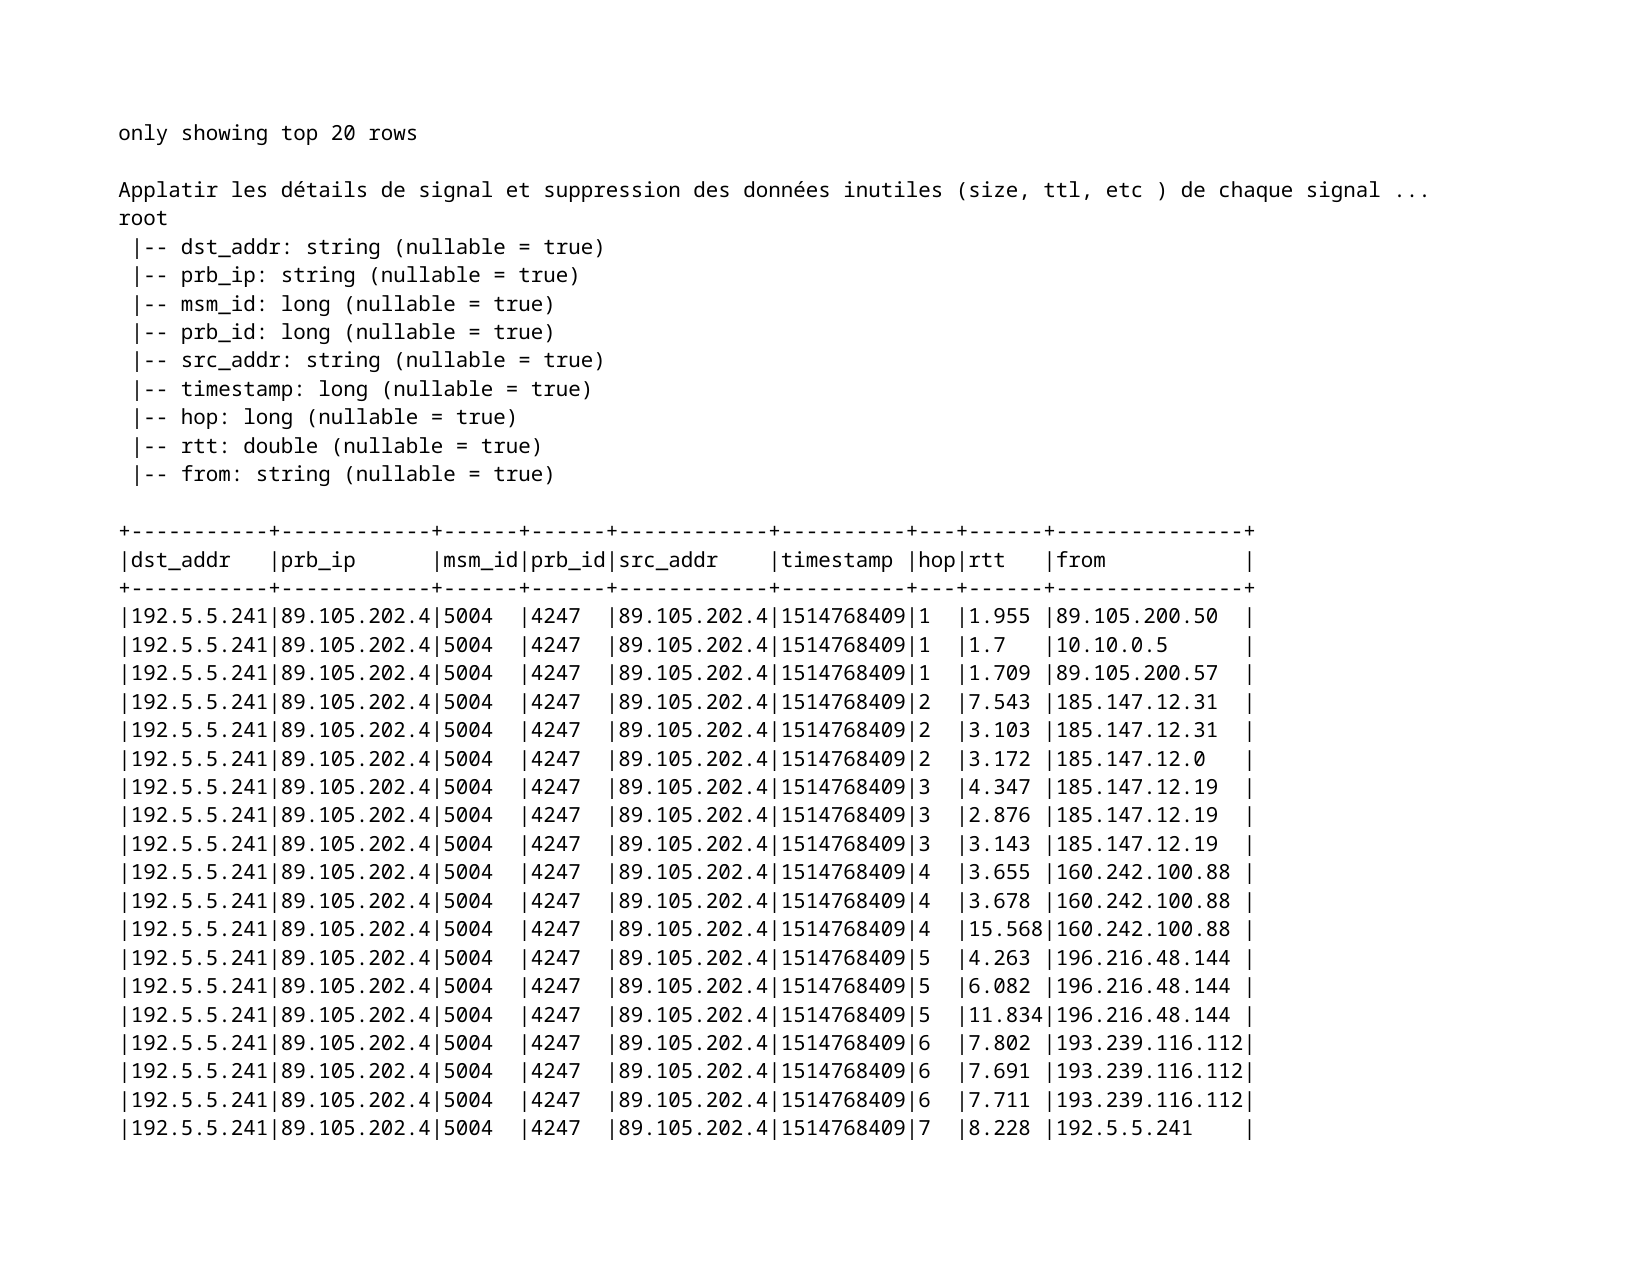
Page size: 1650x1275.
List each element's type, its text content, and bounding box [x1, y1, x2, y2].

text +-----------+------------+------+------+------------+----------+---+------+---------------+ [118, 516, 1532, 545]
text |-- rtt: double (nullable = true) [118, 431, 1532, 459]
text |-- hop: long (nullable = true) [118, 402, 1532, 431]
text |192.5.5.241|89.105.202.4|5004 |4247 |89.105.202.4|1514768409|1 |1.7 |10.10.0.5 | [118, 630, 1532, 658]
text |192.5.5.241|89.105.202.4|5004 |4247 |89.105.202.4|1514768409|1 |1.955 |89.105.200.50 | [118, 602, 1532, 630]
text |-- prb_ip: string (nullable = true) [118, 260, 1532, 289]
text |192.5.5.241|89.105.202.4|5004 |4247 |89.105.202.4|1514768409|2 |3.103 |185.147.12.31 | [118, 715, 1532, 744]
text |192.5.5.241|89.105.202.4|5004 |4247 |89.105.202.4|1514768409|3 |3.143 |185.147.12.19 | [118, 829, 1532, 857]
text |192.5.5.241|89.105.202.4|5004 |4247 |89.105.202.4|1514768409|2 |3.172 |185.147.12.0 | [118, 744, 1532, 772]
text |-- msm_id: long (nullable = true) [118, 289, 1532, 317]
text |dst_addr |prb_ip |msm_id|prb_id|src_addr |timestamp |hop|rtt |from | [118, 545, 1532, 573]
text |192.5.5.241|89.105.202.4|5004 |4247 |89.105.202.4|1514768409|3 |2.876 |185.147.12.19 | [118, 801, 1532, 829]
text |-- timestamp: long (nullable = true) [118, 374, 1532, 402]
text +-----------+------------+------+------+------------+----------+---+------+---------------+ [118, 573, 1532, 602]
text |192.5.5.241|89.105.202.4|5004 |4247 |89.105.202.4|1514768409|6 |7.802 |193.239.116.112| [118, 1028, 1532, 1057]
text |192.5.5.241|89.105.202.4|5004 |4247 |89.105.202.4|1514768409|6 |7.691 |193.239.116.112| [118, 1057, 1532, 1085]
text |-- from: string (nullable = true) [118, 459, 1532, 488]
text |-- dst_addr: string (nullable = true) [118, 232, 1532, 260]
text |-- prb_id: long (nullable = true) [118, 317, 1532, 346]
text root [118, 203, 1532, 232]
text |192.5.5.241|89.105.202.4|5004 |4247 |89.105.202.4|1514768409|2 |7.543 |185.147.12.31 | [118, 687, 1532, 715]
text |192.5.5.241|89.105.202.4|5004 |4247 |89.105.202.4|1514768409|4 |3.678 |160.242.100.88 | [118, 886, 1532, 914]
text |192.5.5.241|89.105.202.4|5004 |4247 |89.105.202.4|1514768409|4 |15.568|160.242.100.88 | [118, 914, 1532, 943]
text |192.5.5.241|89.105.202.4|5004 |4247 |89.105.202.4|1514768409|1 |1.709 |89.105.200.57 | [118, 658, 1532, 687]
text |192.5.5.241|89.105.202.4|5004 |4247 |89.105.202.4|1514768409|5 |6.082 |196.216.48.144 | [118, 971, 1532, 1000]
text |192.5.5.241|89.105.202.4|5004 |4247 |89.105.202.4|1514768409|5 |11.834|196.216.48.144 | [118, 1000, 1532, 1028]
text |-- src_addr: string (nullable = true) [118, 346, 1532, 374]
text only showing top 20 rows [118, 118, 1532, 147]
text |192.5.5.241|89.105.202.4|5004 |4247 |89.105.202.4|1514768409|7 |8.228 |192.5.5.241 | [118, 1113, 1532, 1142]
text |192.5.5.241|89.105.202.4|5004 |4247 |89.105.202.4|1514768409|6 |7.711 |193.239.116.112| [118, 1085, 1532, 1113]
text |192.5.5.241|89.105.202.4|5004 |4247 |89.105.202.4|1514768409|4 |3.655 |160.242.100.88 | [118, 857, 1532, 886]
text Applatir les détails de signal et suppression des données inutiles (size, ttl, etc ) de chaque signal ... [118, 175, 1532, 203]
text |192.5.5.241|89.105.202.4|5004 |4247 |89.105.202.4|1514768409|5 |4.263 |196.216.48.144 | [118, 943, 1532, 971]
text |192.5.5.241|89.105.202.4|5004 |4247 |89.105.202.4|1514768409|3 |4.347 |185.147.12.19 | [118, 772, 1532, 801]
